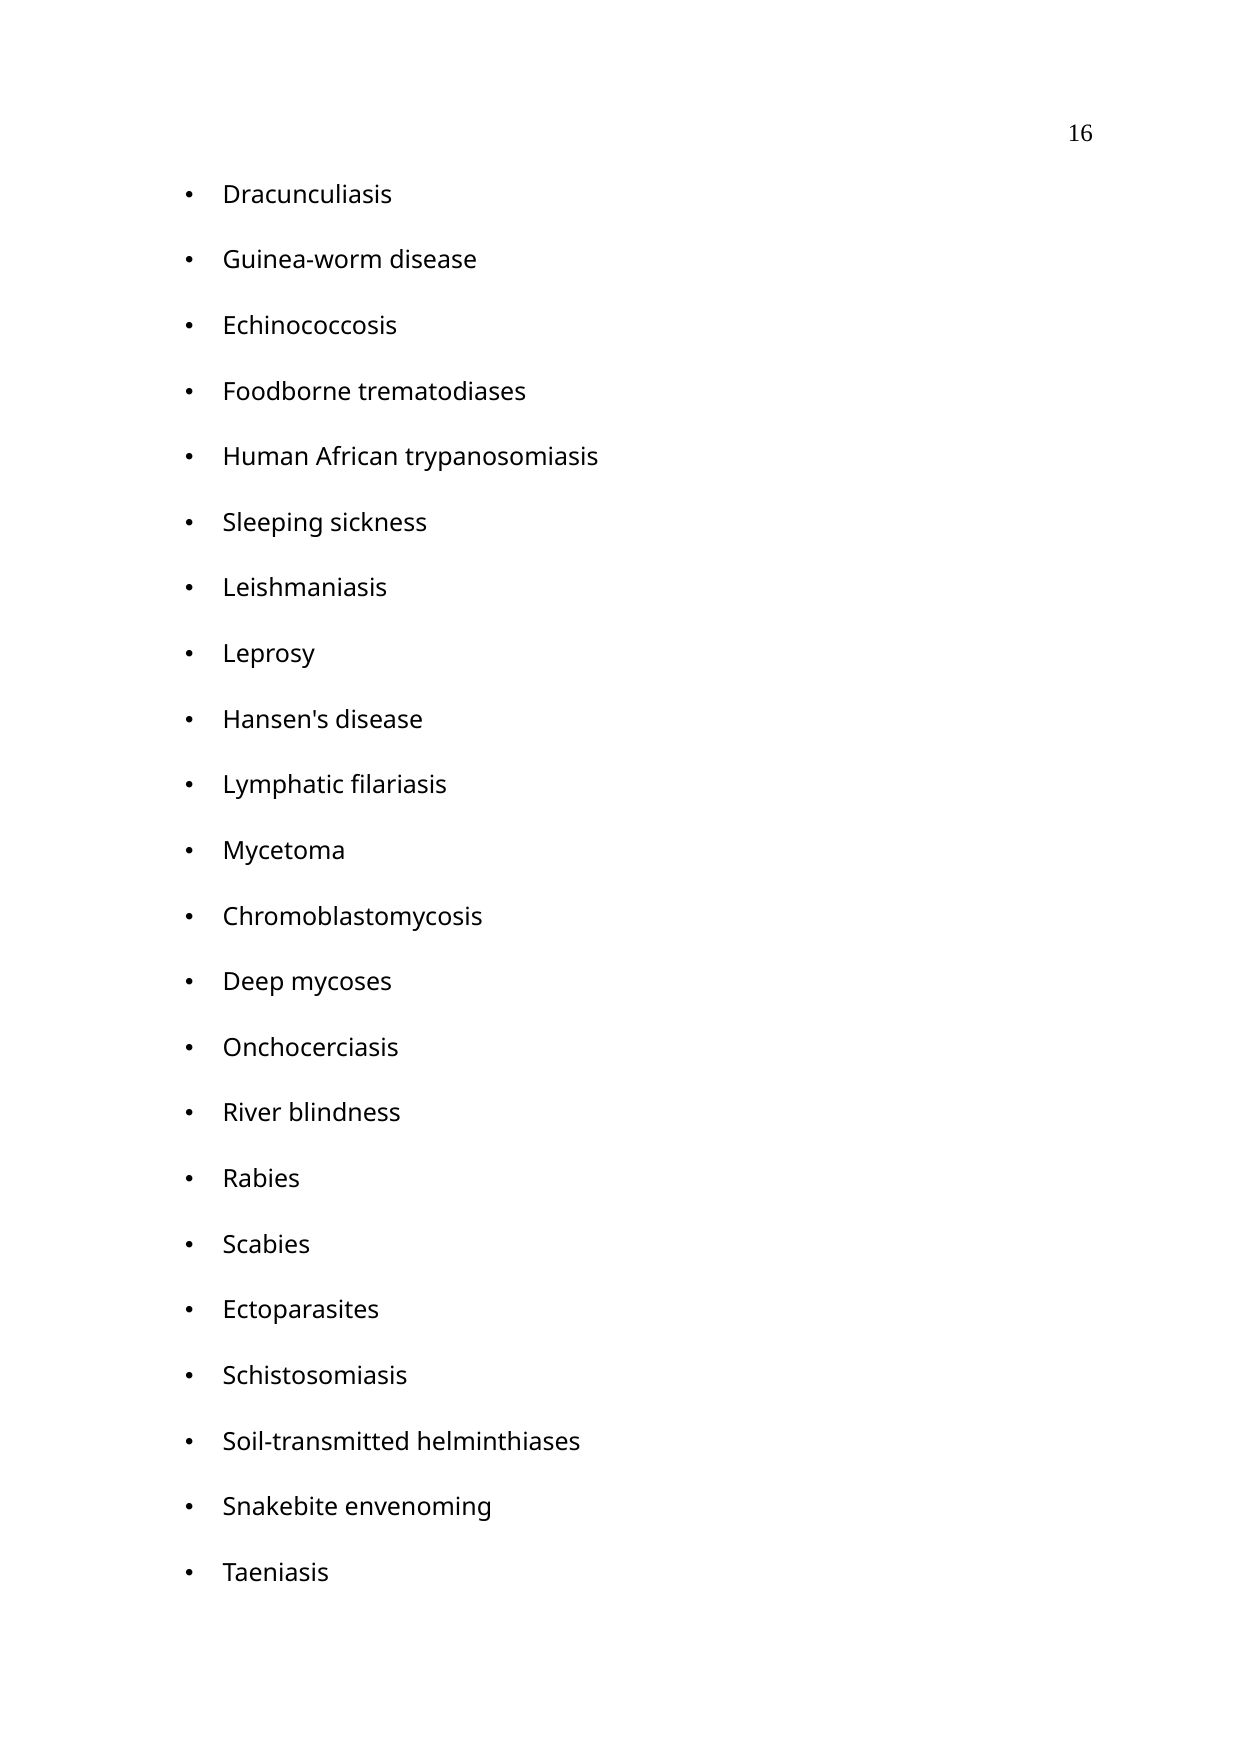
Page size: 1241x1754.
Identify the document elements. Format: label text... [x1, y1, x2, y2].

list Rabies [185, 1161, 1092, 1195]
list Mycetoma [185, 833, 1092, 867]
list Hansen's disease [185, 701, 1092, 735]
list Schistosomiasis [185, 1358, 1092, 1392]
list Chromoblastomycosis [185, 898, 1092, 932]
list Soil-transmitted helminthiases [185, 1423, 1092, 1457]
list Scabies [185, 1226, 1092, 1260]
list Deep mycoses [185, 964, 1092, 998]
list Human African trypanosomiasis [185, 439, 1092, 473]
list Sleeping sickness [185, 504, 1092, 538]
list Lymphatic filariasis [185, 767, 1092, 801]
list Onchocerciasis [185, 1029, 1092, 1063]
list Leprosy [185, 636, 1092, 670]
list Guinea-worm disease [185, 242, 1092, 276]
list Echinococcosis [185, 308, 1092, 342]
list Leishmaniasis [185, 570, 1092, 604]
list River blindness [185, 1095, 1092, 1129]
list Dracunculiasis [185, 176, 1092, 210]
list Snakebite envenoming [185, 1489, 1092, 1523]
list Taeniasis [185, 1554, 1092, 1588]
list Ectoparasites [185, 1292, 1092, 1326]
list Foodborne trematodiases [185, 373, 1092, 407]
